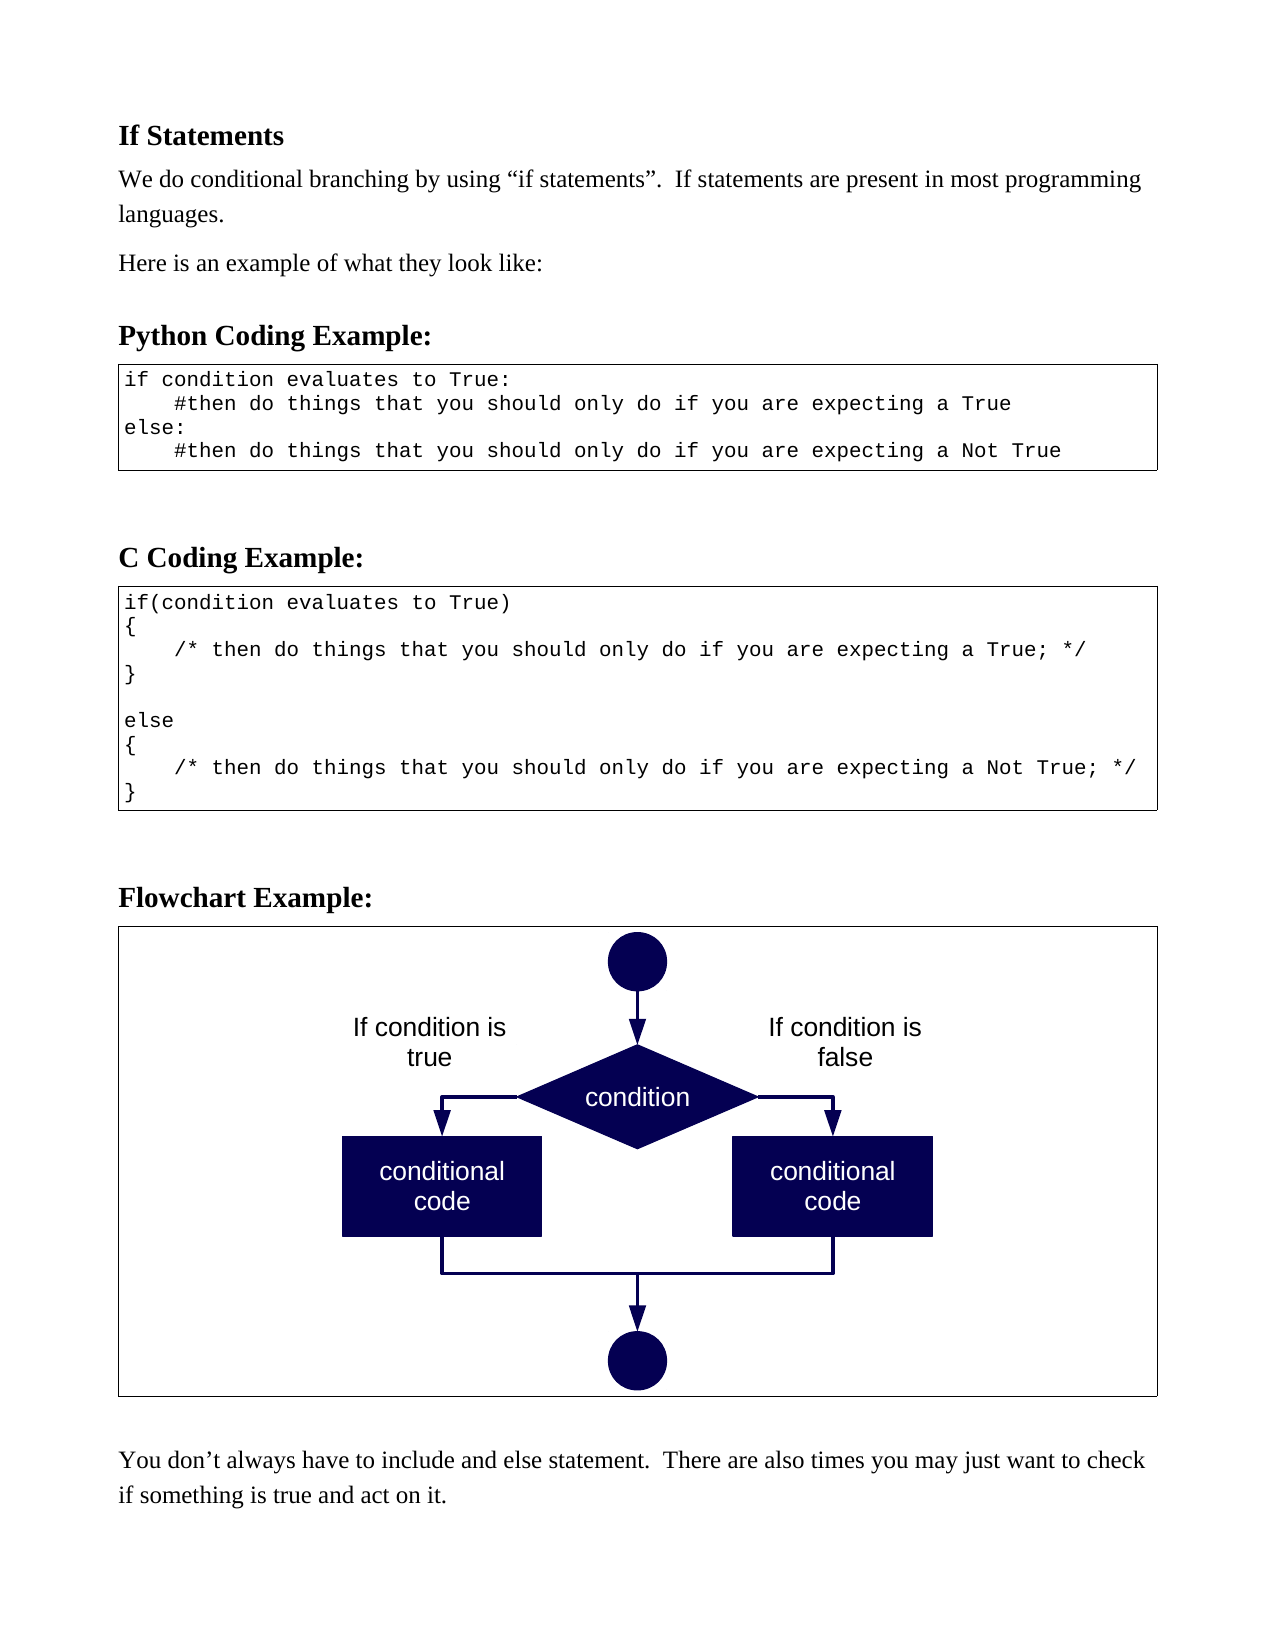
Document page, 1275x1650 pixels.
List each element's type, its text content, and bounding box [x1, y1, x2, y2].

text You don’t always have to include and else statement. There are also times you may just want to check if something is true and act on it. [118, 1445, 1157, 1508]
subtitle C Coding Example: [118, 540, 1157, 573]
subtitle Flowchart Example: [118, 880, 1157, 914]
text Here is an example of what they look like: [118, 248, 1157, 276]
table_header [119, 927, 1157, 1396]
subtitle If Statements [118, 118, 1157, 152]
table_header if condition evaluates to True: #then do things that you should only do if you are expecting a True else: #then do things that you should only do if you are expecting a Not True [119, 365, 1157, 470]
subtitle Python Coding Example: [118, 318, 1157, 351]
text We do conditional branching by using “if statements”. If statements are present in most programming languages. [118, 164, 1157, 227]
table_header if(condition evaluates to True) { /* then do things that you should only do if you are expecting a True; */ } else { /* then do things that you should only do if you are expecting a Not True; */ } [119, 587, 1157, 810]
